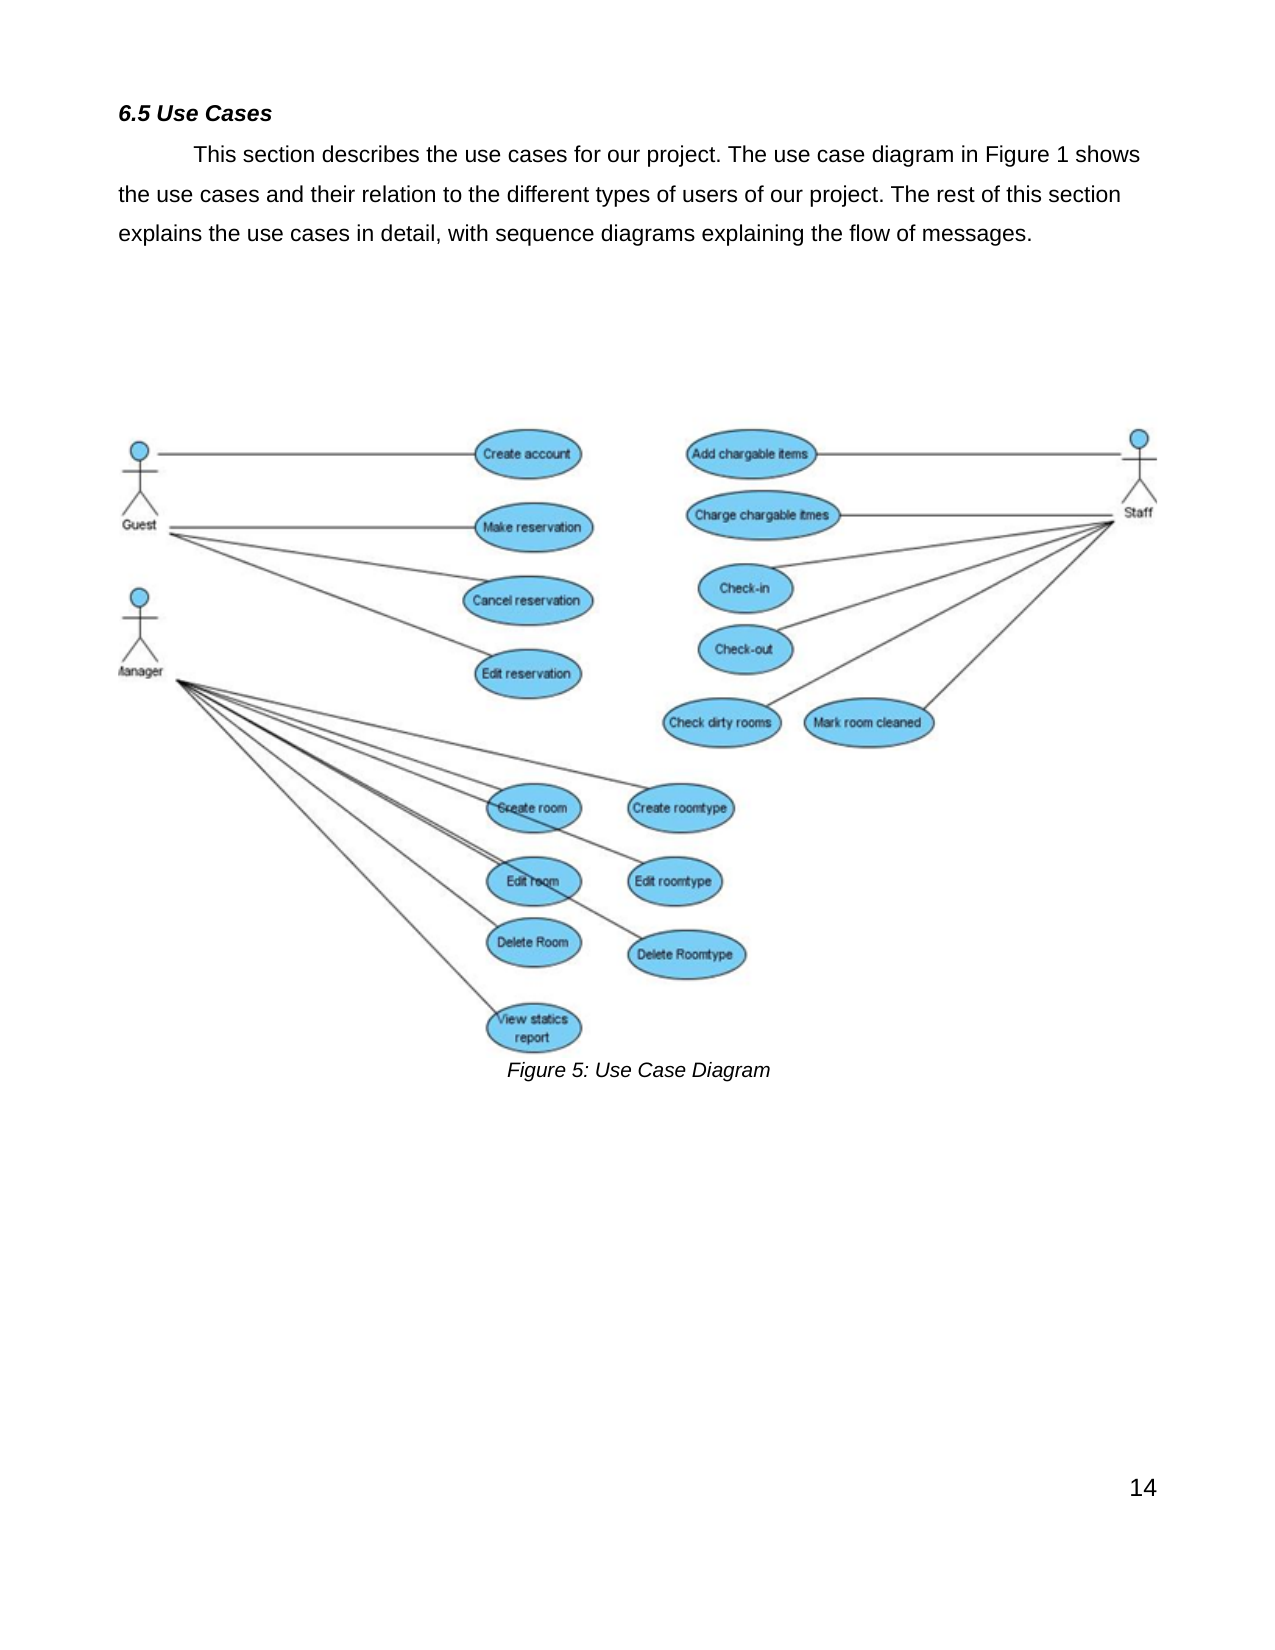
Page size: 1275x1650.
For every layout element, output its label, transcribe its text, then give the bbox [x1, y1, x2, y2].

subtitle 6.5 Use Cases [118, 100, 1157, 126]
picture [118, 406, 1158, 1058]
text Figure 5: Use Case Diagram [118, 407, 1161, 1082]
text This section describes the use cases for our project. The use case diagram in Figure 1 shows the use cases and their relation to the different types of users of our project. The rest of this section explains the use cases in detail, with sequence diagrams explaining the flow of messages. [118, 139, 1157, 247]
